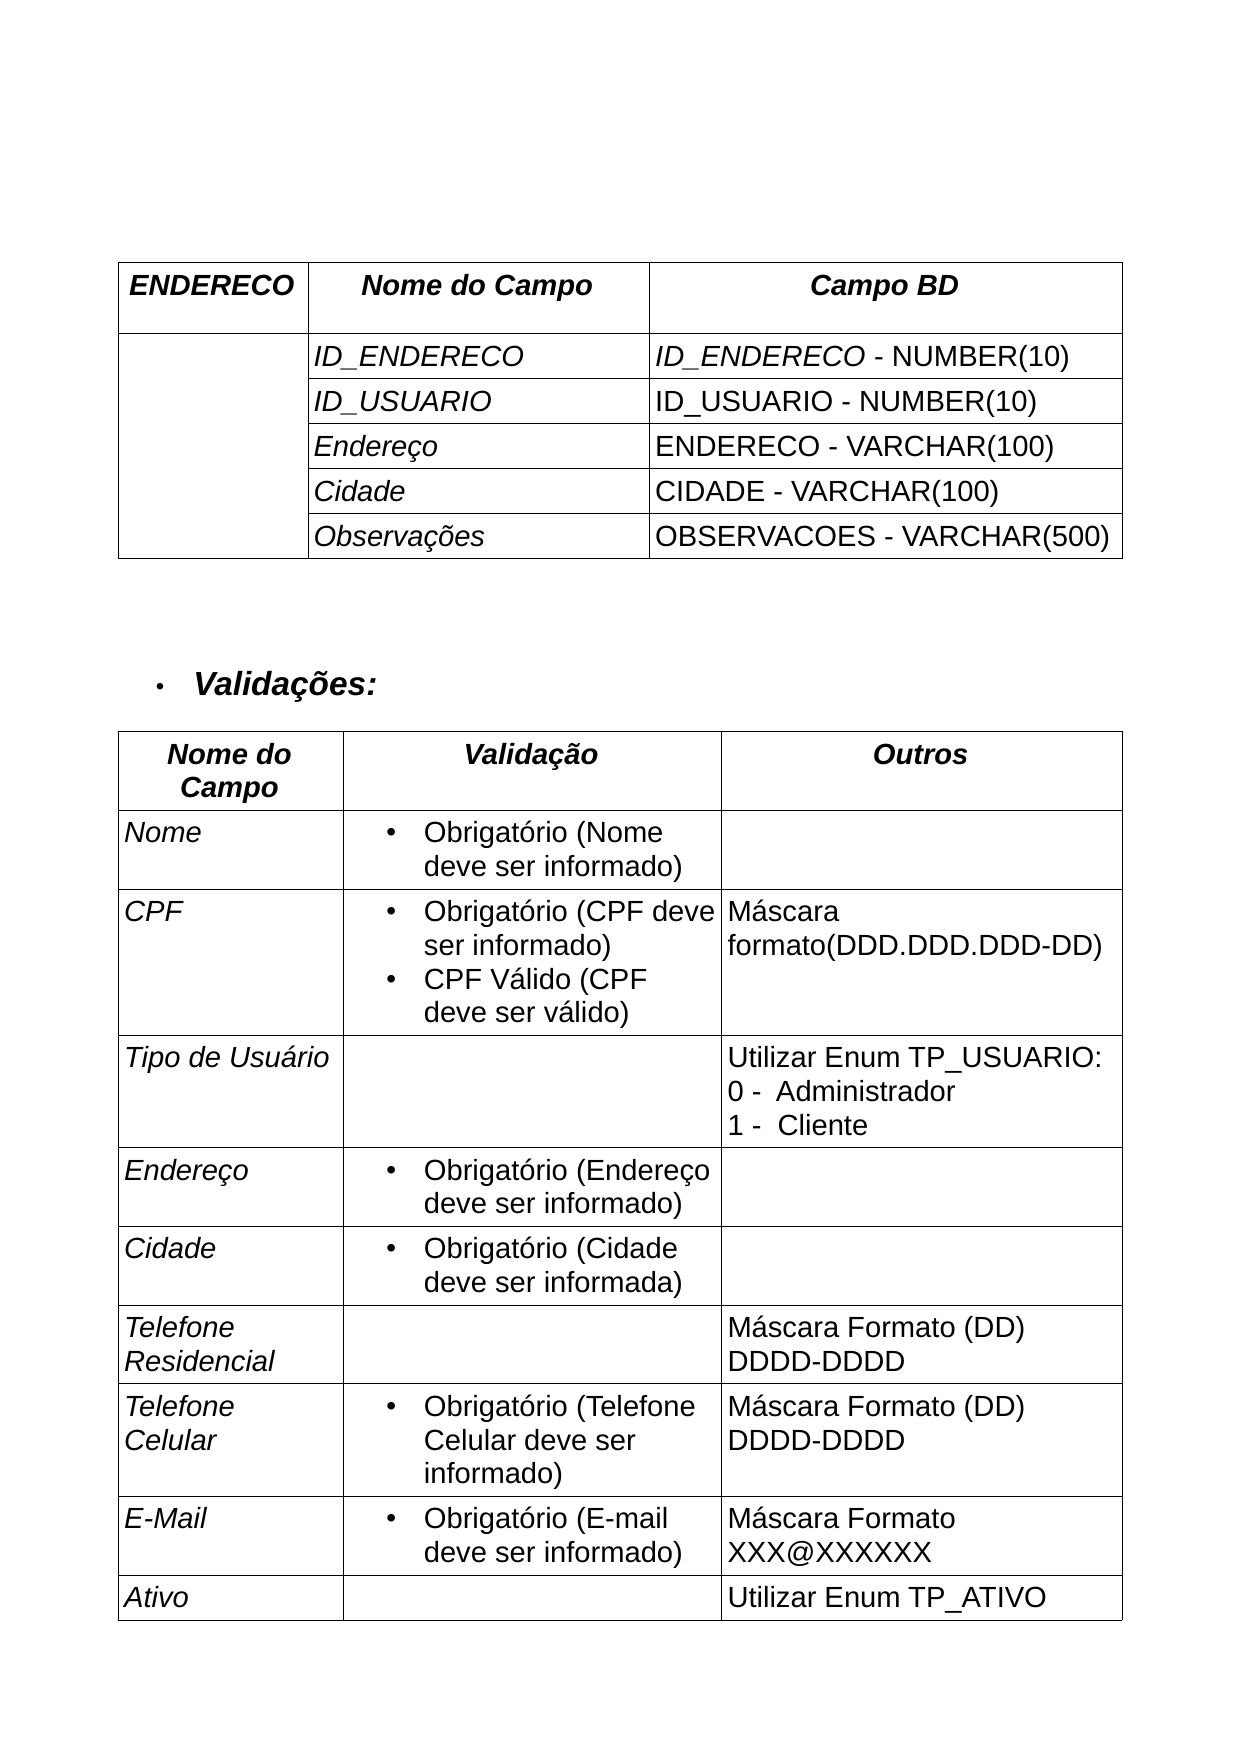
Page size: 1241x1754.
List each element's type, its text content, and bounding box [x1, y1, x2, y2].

table_cell [344, 1306, 721, 1383]
table_cell Nome [119, 811, 343, 888]
table_cell E-Mail [119, 1497, 343, 1574]
table_header ENDERECO [119, 263, 308, 333]
table_cell Telefone Residencial [119, 1306, 343, 1383]
table_cell Ativo [119, 1576, 343, 1619]
table_cell Observações [309, 514, 649, 558]
table_cell [119, 334, 308, 558]
table_header Nome do Campo [119, 732, 343, 810]
table_header Validação [344, 732, 721, 810]
table_cell Endereço [309, 424, 649, 468]
table_cell [344, 1036, 721, 1147]
table_cell Máscara Formato (DD) DDDD-DDDD [722, 1306, 1122, 1383]
table_cell [722, 811, 1122, 888]
table_cell ID_ENDERECO [309, 334, 649, 378]
table_cell ID_ENDERECO - NUMBER(10) [650, 334, 1122, 378]
table_cell OBSERVACOES - VARCHAR(500) [650, 514, 1122, 558]
table_cell Obrigatório (Cidade deve ser informada) [344, 1227, 721, 1304]
table_cell CIDADE - VARCHAR(100) [650, 469, 1122, 513]
table_cell Obrigatório (Telefone Celular deve ser informado) [344, 1384, 721, 1496]
table_cell [344, 1576, 721, 1619]
table_cell ENDERECO - VARCHAR(100) [650, 424, 1122, 468]
table_cell Utilizar Enum TP_USUARIO: 0 - Administrador 1 - Cliente [722, 1036, 1122, 1147]
table_cell [722, 1148, 1122, 1226]
list Validações: [156, 664, 1122, 702]
table_cell Tipo de Usuário [119, 1036, 343, 1147]
table_header Outros [722, 732, 1122, 810]
table_cell Telefone Celular [119, 1384, 343, 1496]
table_cell Obrigatório (Nome deve ser informado) [344, 811, 721, 888]
table_cell ID_USUARIO - NUMBER(10) [650, 379, 1122, 423]
table_cell [722, 1227, 1122, 1304]
table_cell CPF [119, 890, 343, 1035]
table_header Campo BD [650, 263, 1122, 333]
table_cell Obrigatório (CPF deve ser informado) CPF Válido (CPF deve ser válido) [344, 890, 721, 1035]
table_cell Utilizar Enum TP_ATIVO [722, 1576, 1122, 1619]
table_cell Máscara Formato (DD) DDDD-DDDD [722, 1384, 1122, 1496]
table_cell Endereço [119, 1148, 343, 1226]
table_cell Máscara formato(DDD.DDD.DDD-DD) [722, 890, 1122, 1035]
table_cell Máscara Formato XXX@XXXXXX [722, 1497, 1122, 1574]
table_cell ID_USUARIO [309, 379, 649, 423]
table_cell Obrigatório (Endereço deve ser informado) [344, 1148, 721, 1226]
table_cell Cidade [119, 1227, 343, 1304]
table_cell Obrigatório (E-mail deve ser informado) [344, 1497, 721, 1574]
table_header Nome do Campo [309, 263, 649, 333]
table_cell Cidade [309, 469, 649, 513]
